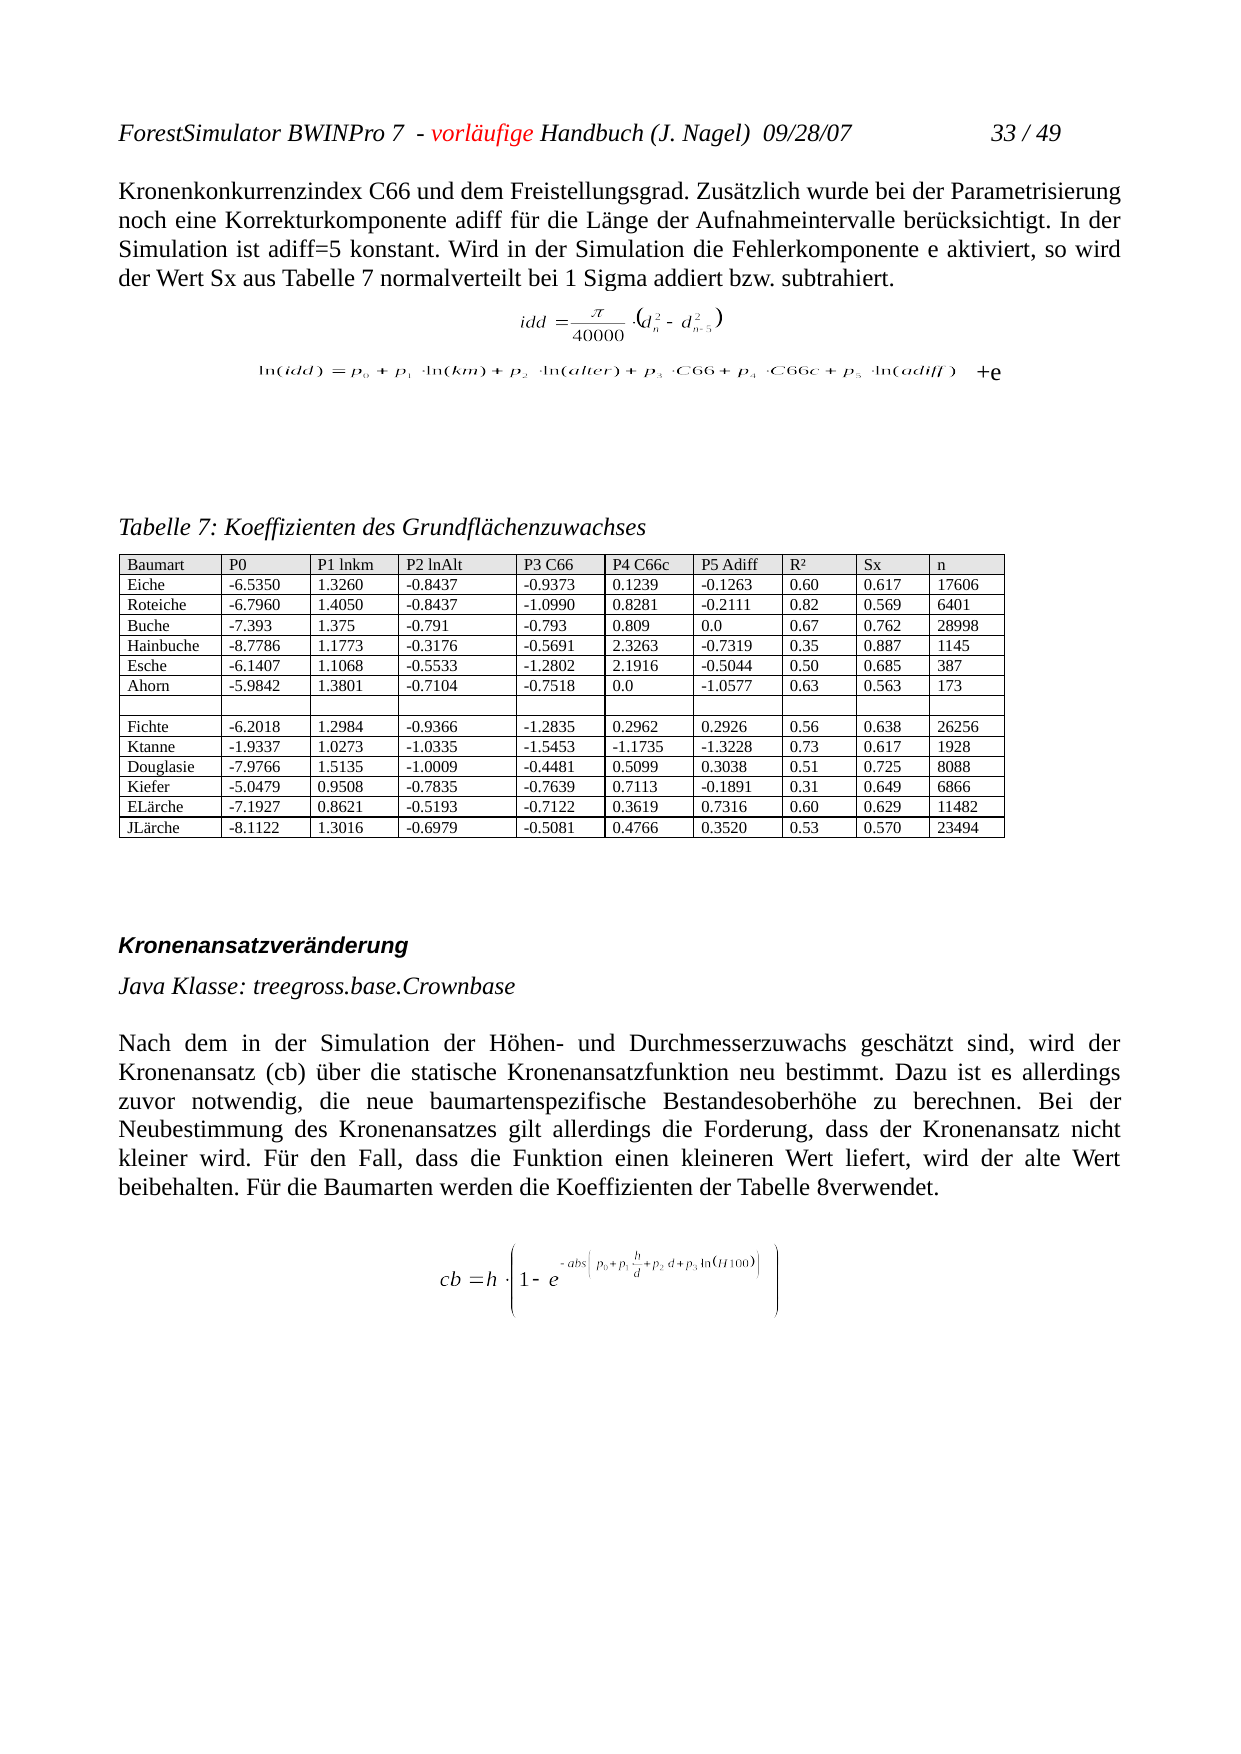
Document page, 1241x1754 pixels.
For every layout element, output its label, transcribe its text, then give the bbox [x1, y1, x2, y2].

table_cell 2.3263 [606, 636, 693, 655]
table_cell Roteiche [120, 595, 221, 614]
table_cell 0.31 [783, 777, 856, 796]
table_cell -0.791 [399, 615, 516, 634]
table_header P5 Adiff [694, 555, 782, 574]
table_cell -6.7960 [222, 595, 310, 614]
table_cell 0.3619 [606, 797, 693, 816]
table_header R² [783, 555, 856, 574]
table_cell -1.2835 [517, 716, 604, 736]
table_cell 0.5099 [606, 757, 693, 776]
table_cell 0.638 [857, 716, 929, 736]
table_cell -0.5081 [517, 818, 604, 837]
table_cell 28998 [930, 615, 1004, 634]
table_cell [606, 696, 693, 715]
table_cell -8.7786 [222, 636, 310, 655]
table_cell -0.793 [517, 615, 604, 634]
table_cell -1.0577 [694, 676, 782, 695]
table_cell 0.50 [783, 656, 856, 675]
text Kronenkonkurrenzindex C66 und dem Freistellungsgrad. Zusätzlich wurde bei der Parametrisierung noch eine Korrekturkomponente adiff für die Länge der Aufnahmeintervalle berücksichtigt. In der Simulation ist adiff=5 konstant. Wird in der Simulation die Fehlerkomponente e aktiviert, so wird der Wert Sx aus Tabelle 7 normalverteilt bei 1 Sigma addiert bzw. subtrahiert. [118, 176, 1122, 291]
table_cell 1.2984 [311, 716, 398, 736]
table_cell -0.7518 [517, 676, 604, 695]
table_cell 0.7316 [694, 797, 782, 816]
table_cell -0.8437 [399, 595, 516, 614]
table_cell 0.67 [783, 615, 856, 634]
table_cell 23494 [930, 818, 1004, 837]
table_cell -0.4481 [517, 757, 604, 776]
table_cell ELärche [120, 797, 221, 816]
table_cell 17606 [930, 575, 1004, 594]
table_cell -5.9842 [222, 676, 310, 695]
text Nach dem in der Simulation der Höhen- und Durchmesserzuwachs geschätzt sind, wird der Kronenansatz (cb) über die statische Kronenansatzfunktion neu bestimmt. Dazu ist es allerdings zuvor notwendig, die neue baumartenspezifische Bestandesoberhöhe zu berechnen. Bei der Neubestimmung des Kronenansatzes gilt allerdings die Forderung, dass der Kronenansatz nicht kleiner wird. Für den Fall, dass die Funktion einen kleineren Wert liefert, wird der alte Wert beibehalten. Für die Baumarten werden die Koeffizienten der Tabelle 8verwendet. [118, 1028, 1122, 1201]
table_cell JLärche [120, 818, 221, 837]
table_cell 0.617 [857, 737, 929, 756]
table_cell 1.1773 [311, 636, 398, 655]
table_cell -6.2018 [222, 716, 310, 736]
table_cell 0.3038 [694, 757, 782, 776]
table_cell [930, 696, 1004, 715]
table_cell 0.8281 [606, 595, 693, 614]
table_cell [694, 696, 782, 715]
table_cell 0.73 [783, 737, 856, 756]
table_cell -7.9766 [222, 757, 310, 776]
table_header P4 C66c [606, 555, 693, 574]
table_cell -1.1735 [606, 737, 693, 756]
table_cell Douglasie [120, 757, 221, 776]
table_cell -0.5044 [694, 656, 782, 675]
table_cell 0.63 [783, 676, 856, 695]
table_cell -6.5350 [222, 575, 310, 594]
table_cell 0.563 [857, 676, 929, 695]
table_header P1 lnkm [311, 555, 398, 574]
table_cell 387 [930, 656, 1004, 675]
text Java Klasse: treegross.base.Crownbase [118, 971, 1122, 999]
text Tabelle 7: Koeffizienten des Grundflächenzuwachses [118, 512, 1122, 541]
table_cell -0.3176 [399, 636, 516, 655]
table_cell 1.4050 [311, 595, 398, 614]
table_cell Buche [120, 615, 221, 634]
table_header n [930, 555, 1004, 574]
table_cell 1.5135 [311, 757, 398, 776]
table_cell 0.629 [857, 797, 929, 816]
table_cell Kiefer [120, 777, 221, 796]
table_cell 26256 [930, 716, 1004, 736]
table_cell -5.0479 [222, 777, 310, 796]
table_cell [783, 696, 856, 715]
table_cell -1.0335 [399, 737, 516, 756]
table_cell 0.1239 [606, 575, 693, 594]
table_cell 6866 [930, 777, 1004, 796]
table_cell 0.8621 [311, 797, 398, 816]
table_cell [399, 696, 516, 715]
table_cell 1.0273 [311, 737, 398, 756]
table_cell 1.3016 [311, 818, 398, 837]
table_cell -0.5193 [399, 797, 516, 816]
table_cell 0.0 [694, 615, 782, 634]
table_cell 1145 [930, 636, 1004, 655]
table_cell -0.5691 [517, 636, 604, 655]
table_cell 11482 [930, 797, 1004, 816]
table_cell [120, 696, 221, 715]
table_cell -0.6979 [399, 818, 516, 837]
table_cell 0.809 [606, 615, 693, 634]
table_cell 0.9508 [311, 777, 398, 796]
table_cell 6401 [930, 595, 1004, 614]
table_cell -0.7319 [694, 636, 782, 655]
table_cell -6.1407 [222, 656, 310, 675]
table_cell -0.9373 [517, 575, 604, 594]
table_cell 0.569 [857, 595, 929, 614]
table_cell Esche [120, 656, 221, 675]
table_cell 0.2962 [606, 716, 693, 736]
table_cell 0.51 [783, 757, 856, 776]
table_cell -0.1891 [694, 777, 782, 796]
table_cell Hainbuche [120, 636, 221, 655]
table_cell 0.53 [783, 818, 856, 837]
table_cell -1.5453 [517, 737, 604, 756]
table_cell 1.375 [311, 615, 398, 634]
table_cell -0.8437 [399, 575, 516, 594]
table_cell -0.9366 [399, 716, 516, 736]
table_cell -0.2111 [694, 595, 782, 614]
table_cell -1.2802 [517, 656, 604, 675]
table_cell -0.5533 [399, 656, 516, 675]
table_cell -1.9337 [222, 737, 310, 756]
table_cell 0.649 [857, 777, 929, 796]
table_cell [311, 696, 398, 715]
table_cell 0.82 [783, 595, 856, 614]
table_cell Ktanne [120, 737, 221, 756]
table_cell 0.570 [857, 818, 929, 837]
table_cell 0.685 [857, 656, 929, 675]
table_header Baumart [120, 555, 221, 574]
table_cell 0.0 [606, 676, 693, 695]
table_cell 1.1068 [311, 656, 398, 675]
table_header P2 lnAlt [399, 555, 516, 574]
table_cell -7.393 [222, 615, 310, 634]
table_cell 0.3520 [694, 818, 782, 837]
table_cell 1.3260 [311, 575, 398, 594]
table_cell 0.887 [857, 636, 929, 655]
table_cell 1.3801 [311, 676, 398, 695]
subtitle Kronenansatzveränderung [118, 932, 1122, 958]
table_cell [222, 696, 310, 715]
table_header Sx [857, 555, 929, 574]
table_cell -1.0990 [517, 595, 604, 614]
table_cell 0.60 [783, 575, 856, 594]
table_cell 0.60 [783, 797, 856, 816]
table_cell -0.7122 [517, 797, 604, 816]
table_cell 0.2926 [694, 716, 782, 736]
table_cell Ahorn [120, 676, 221, 695]
table_cell -0.1263 [694, 575, 782, 594]
table_cell -1.0009 [399, 757, 516, 776]
table_cell 0.762 [857, 615, 929, 634]
table_cell 1928 [930, 737, 1004, 756]
table_header P0 [222, 555, 310, 574]
table_cell -7.1927 [222, 797, 310, 816]
table_header P3 C66 [517, 555, 604, 574]
table_cell 0.7113 [606, 777, 693, 796]
table_cell -0.7639 [517, 777, 604, 796]
table_cell 0.725 [857, 757, 929, 776]
table_cell [857, 696, 929, 715]
table_cell 8088 [930, 757, 1004, 776]
table_cell -0.7835 [399, 777, 516, 796]
table_cell 0.4766 [606, 818, 693, 837]
table_cell 2.1916 [606, 656, 693, 675]
table_cell Fichte [120, 716, 221, 736]
table_cell -1.3228 [694, 737, 782, 756]
table_cell 173 [930, 676, 1004, 695]
table_cell -8.1122 [222, 818, 310, 837]
table_cell 0.35 [783, 636, 856, 655]
table_cell -0.7104 [399, 676, 516, 695]
table_cell [517, 696, 604, 715]
table_cell 0.617 [857, 575, 929, 594]
table_cell Eiche [120, 575, 221, 594]
table_cell 0.56 [783, 716, 856, 736]
text +e [118, 353, 1122, 389]
